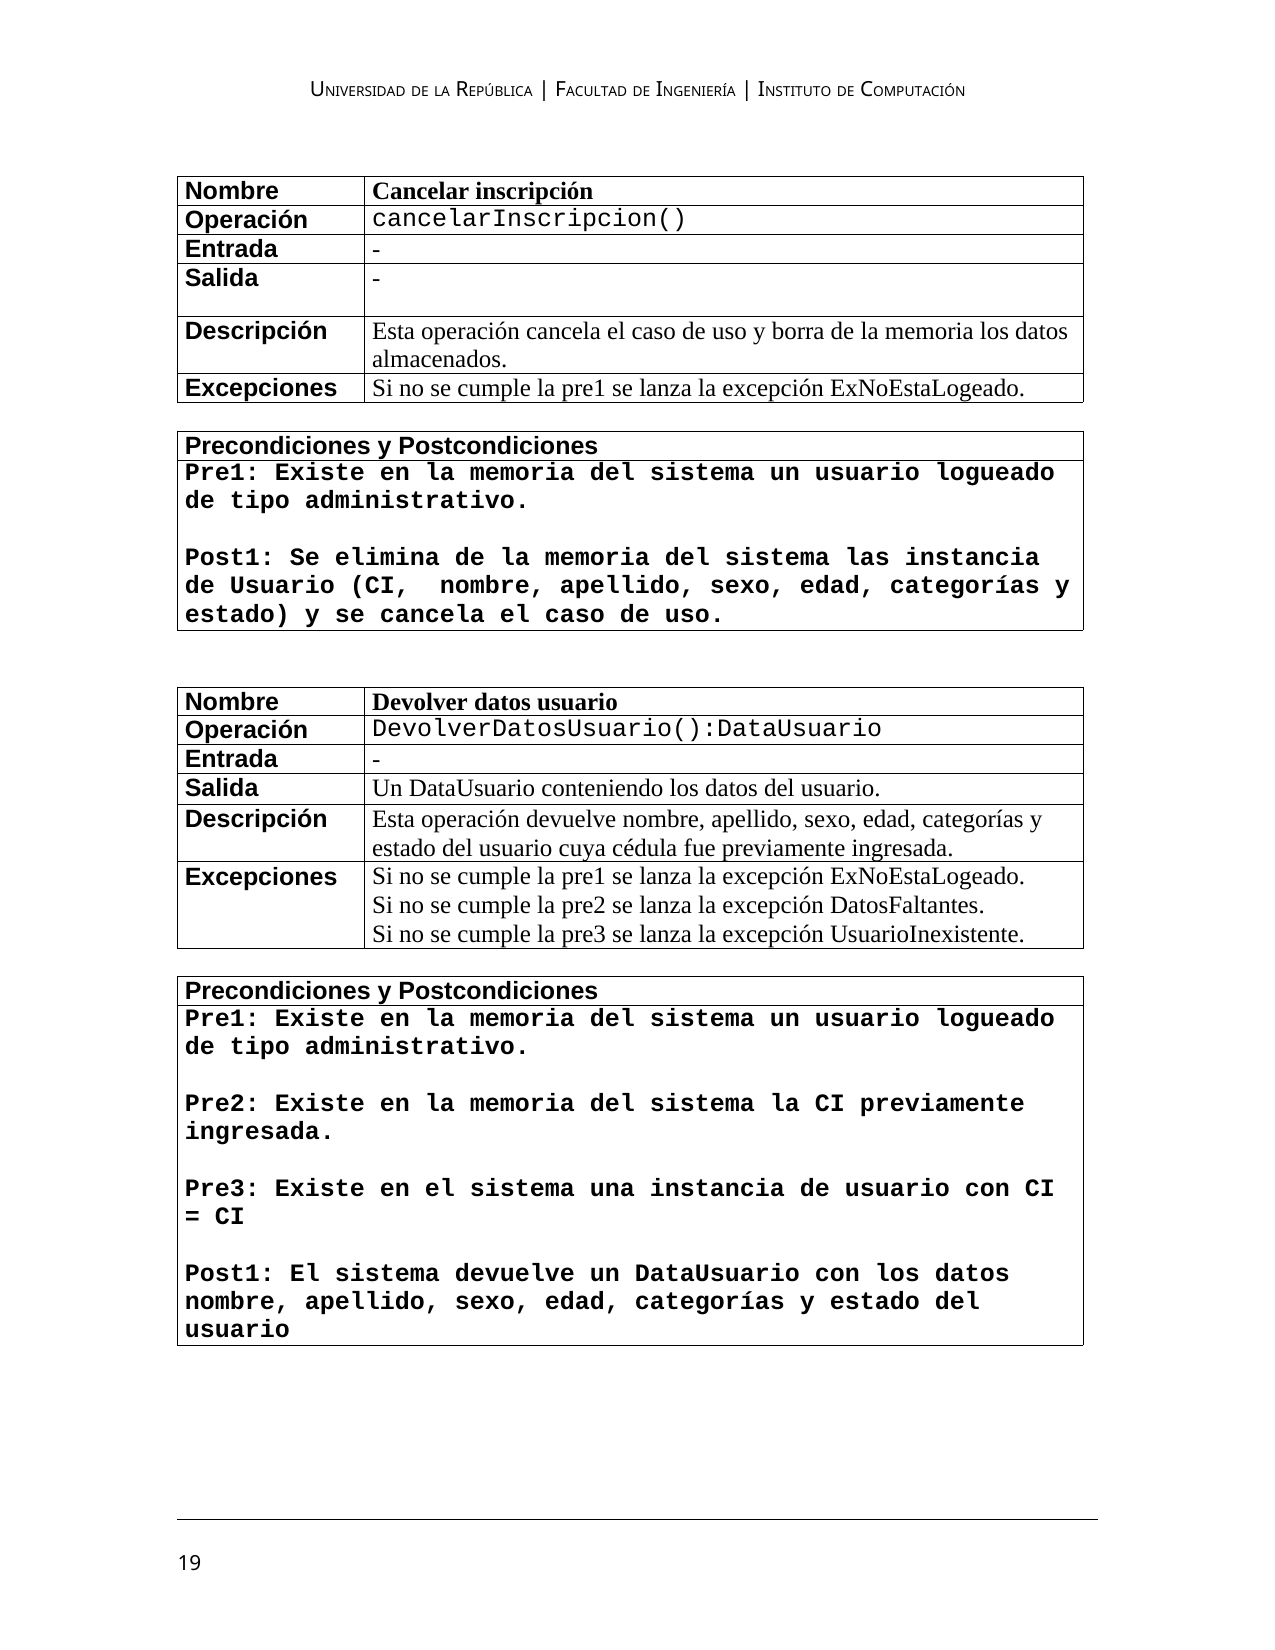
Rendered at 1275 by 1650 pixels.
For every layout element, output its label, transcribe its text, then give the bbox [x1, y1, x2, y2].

table_cell - [365, 235, 1083, 263]
table_header Cancelar inscripción [365, 177, 1083, 205]
table_cell Esta operación devuelve nombre, apellido, sexo, edad, categorías y estado del usuario cuya cédula fue previamente ingresada. [365, 805, 1083, 861]
table_cell Descripción [178, 805, 364, 861]
table_header Nombre [178, 688, 364, 715]
table_cell Operación [178, 716, 364, 744]
table_cell DevolverDatosUsuario():DataUsuario [365, 716, 1083, 744]
table_cell Entrada [178, 745, 364, 773]
table_header Devolver datos usuario [365, 688, 1083, 715]
table_cell Descripción [178, 317, 364, 373]
table_cell Esta operación cancela el caso de uso y borra de la memoria los datos almacenados. [365, 317, 1083, 373]
table_cell Si no se cumple la pre1 se lanza la excepción ExNoEstaLogeado. [365, 374, 1083, 402]
table_header Precondiciones y Postcondiciones [178, 977, 1083, 1005]
table_cell Entrada [178, 235, 364, 263]
table_cell Pre1: Existe en la memoria del sistema un usuario logueado de tipo administrativo. Pre2: Existe en la memoria del sistema la CI previamente ingresada. Pre3: Existe en el sistema una instancia de usuario con CI = CI Post1: El sistema devuelve un DataUsuario con los datos nombre, apellido, sexo, edad, categorías y estado del usuario [178, 1006, 1083, 1345]
table_cell Operación [178, 206, 364, 234]
table_cell Si no se cumple la pre1 se lanza la excepción ExNoEstaLogeado. Si no se cumple la pre2 se lanza la excepción DatosFaltantes. Si no se cumple la pre3 se lanza la excepción UsuarioInexistente. [365, 862, 1083, 948]
table_header Nombre [178, 177, 364, 205]
table_cell Un DataUsuario conteniendo los datos del usuario. [365, 774, 1083, 804]
table_cell Salida [178, 264, 364, 316]
table_cell Excepciones [178, 862, 364, 948]
table_cell - [365, 745, 1083, 773]
table_cell Excepciones [178, 374, 364, 402]
table_cell Pre1: Existe en la memoria del sistema un usuario logueado de tipo administrativo. Post1: Se elimina de la memoria del sistema las instancia de Usuario (CI, nombre, apellido, sexo, edad, categorías y estado) y se cancela el caso de uso. [178, 461, 1083, 629]
table_cell cancelarInscripcion() [365, 206, 1083, 234]
table_header Precondiciones y Postcondiciones [178, 432, 1083, 459]
table_cell - [365, 264, 1083, 316]
table_cell Salida [178, 774, 364, 804]
